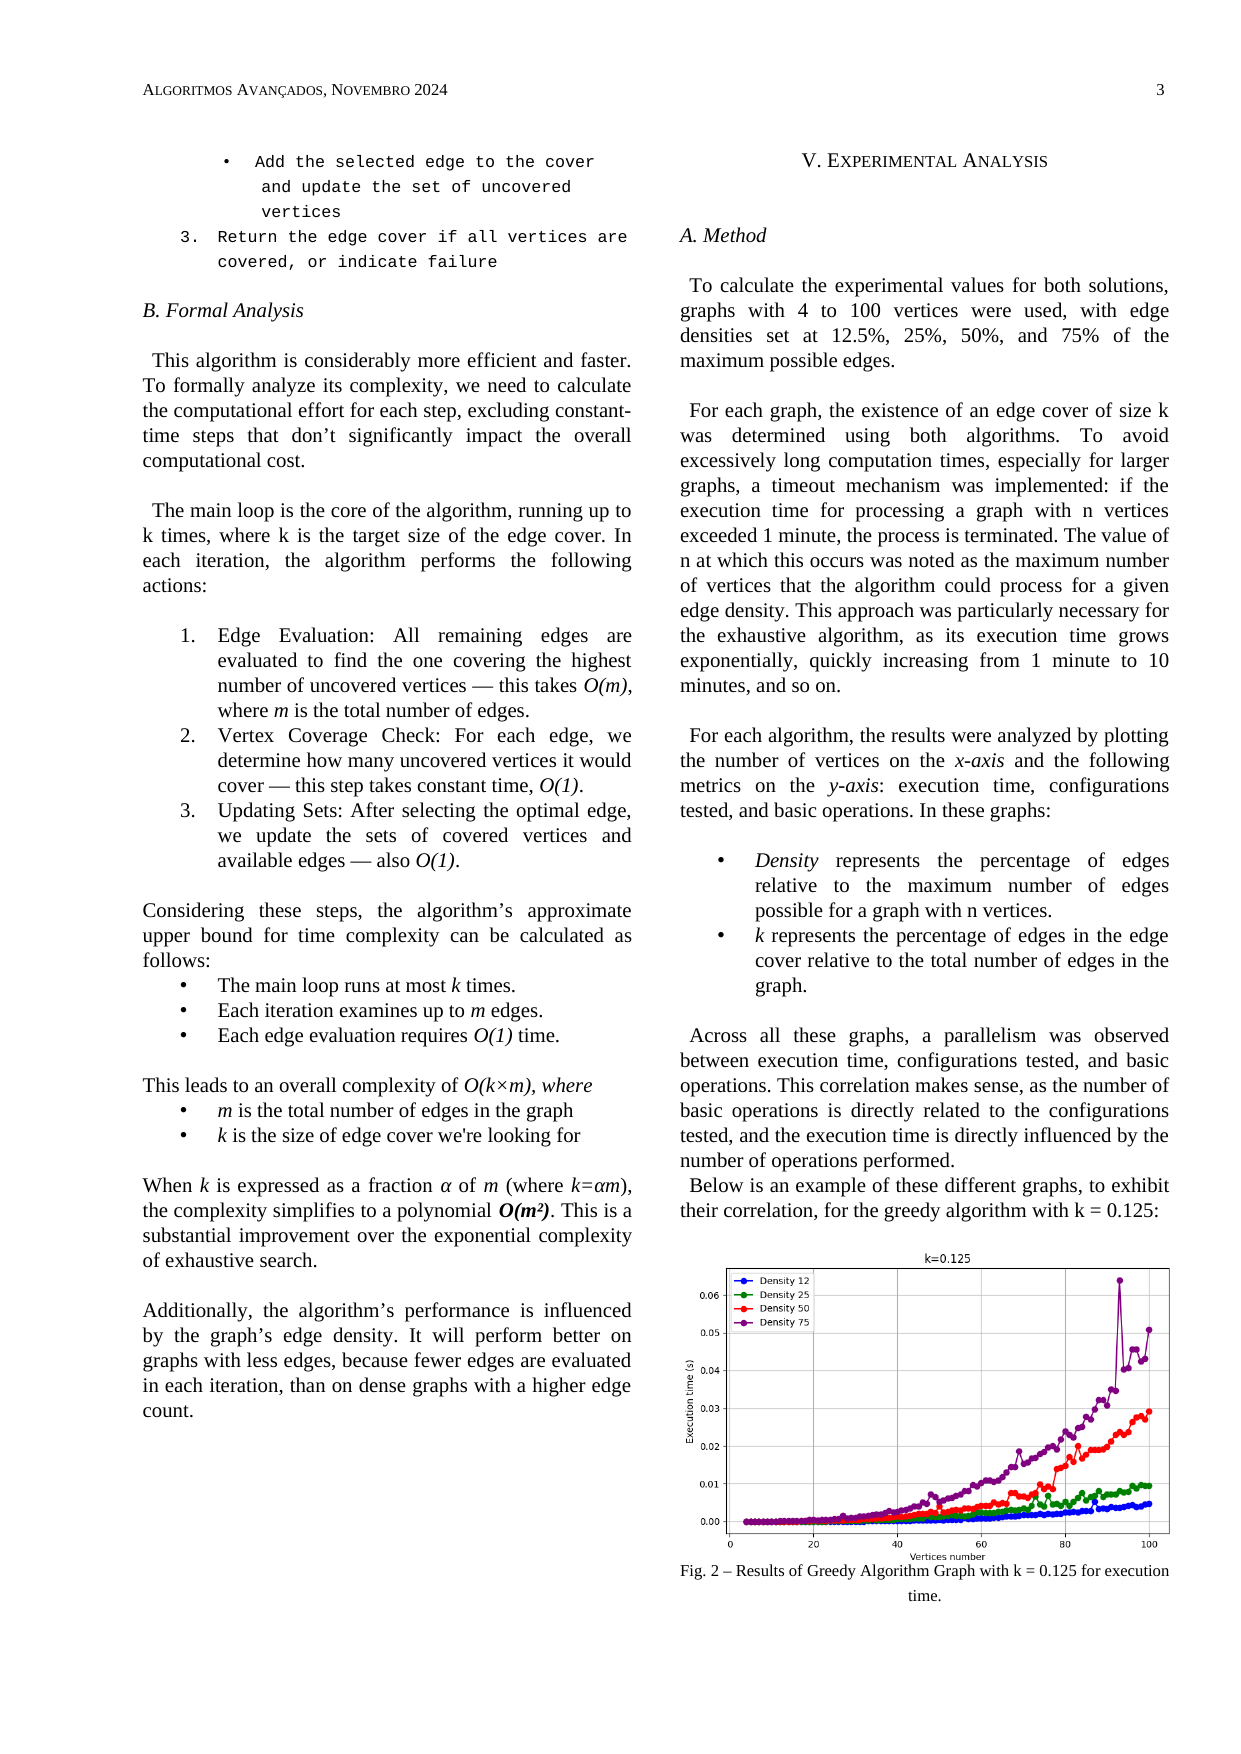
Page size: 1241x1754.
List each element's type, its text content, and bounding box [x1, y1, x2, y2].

list The main loop runs at most k times. [180, 972, 632, 997]
list Return the edge cover if all vertices are covered, or indicate failure [180, 222, 632, 272]
subtitle B. Formal Analysis [142, 297, 632, 322]
list Each edge evaluation requires O(1) time. [180, 1022, 632, 1047]
list Density represents the percentage of edges relative to the maximum number of edges possible for a graph with n vertices. [717, 847, 1170, 922]
list k is the size of edge cover we're looking for [180, 1122, 632, 1147]
subtitle V. Experimental Analysis [680, 147, 1170, 172]
text For each algorithm, the results were analyzed by plotting the number of vertices on the x-axis and the following metrics on the y-axis: execution time, configurations tested, and basic operations. In these graphs: [680, 722, 1170, 822]
list Updating Sets: After selecting the optimal edge, we update the sets of covered vertices and available edges — also O(1). [180, 797, 632, 872]
list Add the selected edge to the cover and update the set of uncovered vertices [223, 147, 632, 222]
list Considering these steps, the algorithm’s approximate upper bound for time complexity can be calculated as follows: [142, 897, 632, 972]
picture [682, 1240, 1173, 1561]
list Additionally, the algorithm’s performance is influenced by the graph’s edge density. It will perform better on graphs with less edges, because fewer edges are evaluated in each iteration, than on dense graphs with a higher edge count. [142, 1297, 632, 1422]
text Fig. 2 – Results of Greedy Algorithm Graph with k = 0.125 for execution time. [680, 1222, 1170, 1605]
list This leads to an overall complexity of O(k×m), where [142, 1072, 632, 1097]
text The main loop is the core of the algorithm, running up to k times, where k is the target size of the edge cover. In each iteration, the algorithm performs the following actions: [142, 497, 632, 597]
list Each iteration examines up to m edges. [180, 997, 632, 1022]
list Edge Evaluation: All remaining edges are evaluated to find the one covering the highest number of uncovered vertices — this takes O(m), where m is the total number of edges. [180, 622, 632, 722]
list m is the total number of edges in the graph [180, 1097, 632, 1122]
text To calculate the experimental values for both solutions, graphs with 4 to 100 vertices were used, with edge densities set at 12.5%, 25%, 50%, and 75% of the maximum possible edges. [680, 272, 1170, 372]
list k represents the percentage of edges in the edge cover relative to the total number of edges in the graph. [717, 922, 1170, 997]
text For each graph, the existence of an edge cover of size k was determined using both algorithms. To avoid excessively long computation times, especially for larger graphs, a timeout mechanism was implemented: if the execution time for processing a graph with n vertices exceeded 1 minute, the process is terminated. The value of n at which this occurs was noted as the maximum number of vertices that the algorithm could process for a given edge density. This approach was particularly necessary for the exhaustive algorithm, as its execution time grows exponentially, quickly increasing from 1 minute to 10 minutes, and so on. [680, 397, 1170, 697]
text Below is an example of these different graphs, to exhibit their correlation, for the greedy algorithm with k = 0.125: [680, 1172, 1170, 1222]
subtitle A. Method [680, 222, 1170, 247]
text Across all these graphs, a parallelism was observed between execution time, configurations tested, and basic operations. This correlation makes sense, as the number of basic operations is directly related to the configurations tested, and the execution time is directly influenced by the number of operations performed. [680, 1022, 1170, 1172]
list Vertex Coverage Check: For each edge, we determine how many uncovered vertices it would cover — this step takes constant time, O(1). [180, 722, 632, 797]
list When k is expressed as a fraction α of m (where k=αm), the complexity simplifies to a polynomial O(m²). This is a substantial improvement over the exponential complexity of exhaustive search. [142, 1172, 632, 1272]
text This algorithm is considerably more efficient and faster. To formally analyze its complexity, we need to calculate the computational effort for each step, excluding constant-time steps that don’t significantly impact the overall computational cost. [142, 347, 632, 472]
